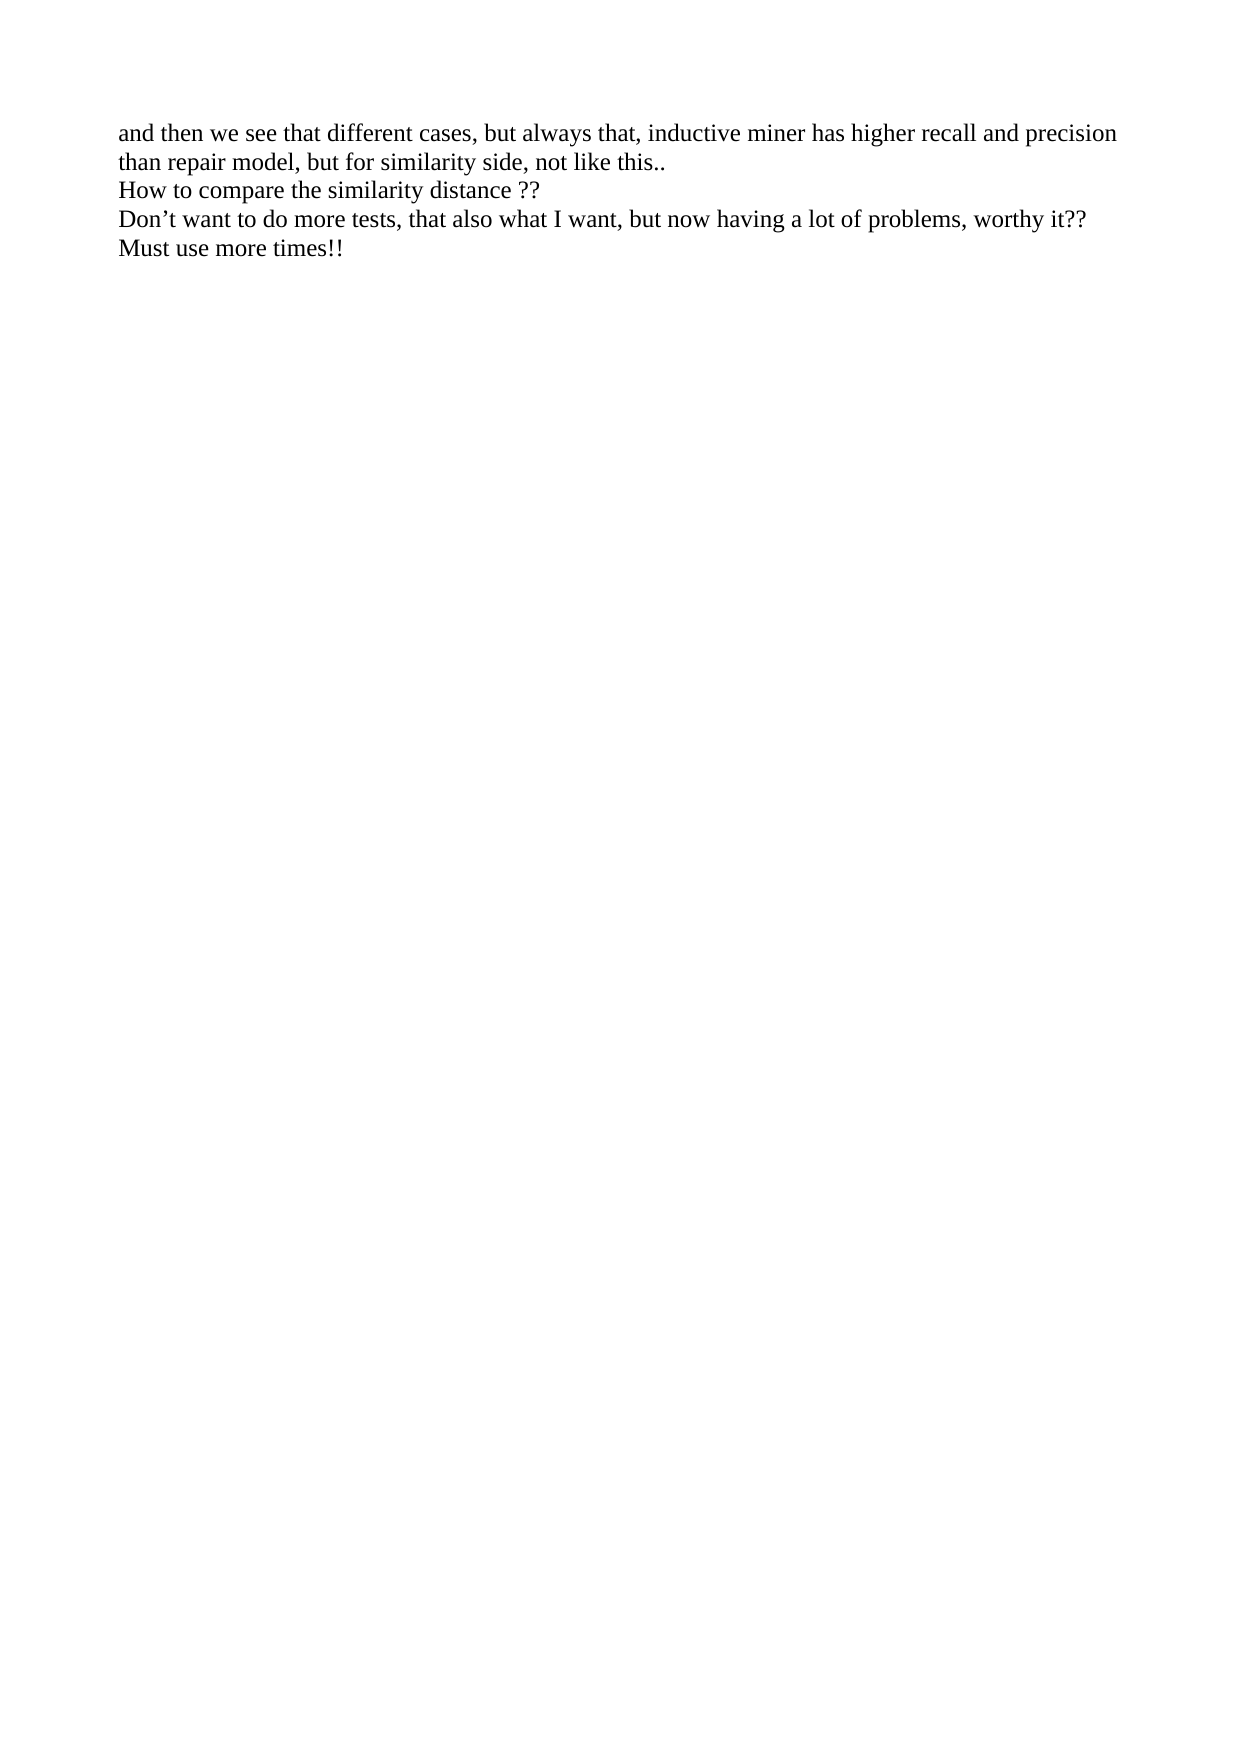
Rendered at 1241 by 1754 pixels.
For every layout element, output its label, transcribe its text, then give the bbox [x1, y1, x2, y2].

text How to compare the similarity distance ?? [118, 176, 1122, 204]
text and then we see that different cases, but always that, inductive miner has higher recall and precision than repair model, but for similarity side, not like this.. [118, 118, 1122, 176]
text Don’t want to do more tests, that also what I want, but now having a lot of problems, worthy it?? Must use more times!! [118, 204, 1122, 262]
